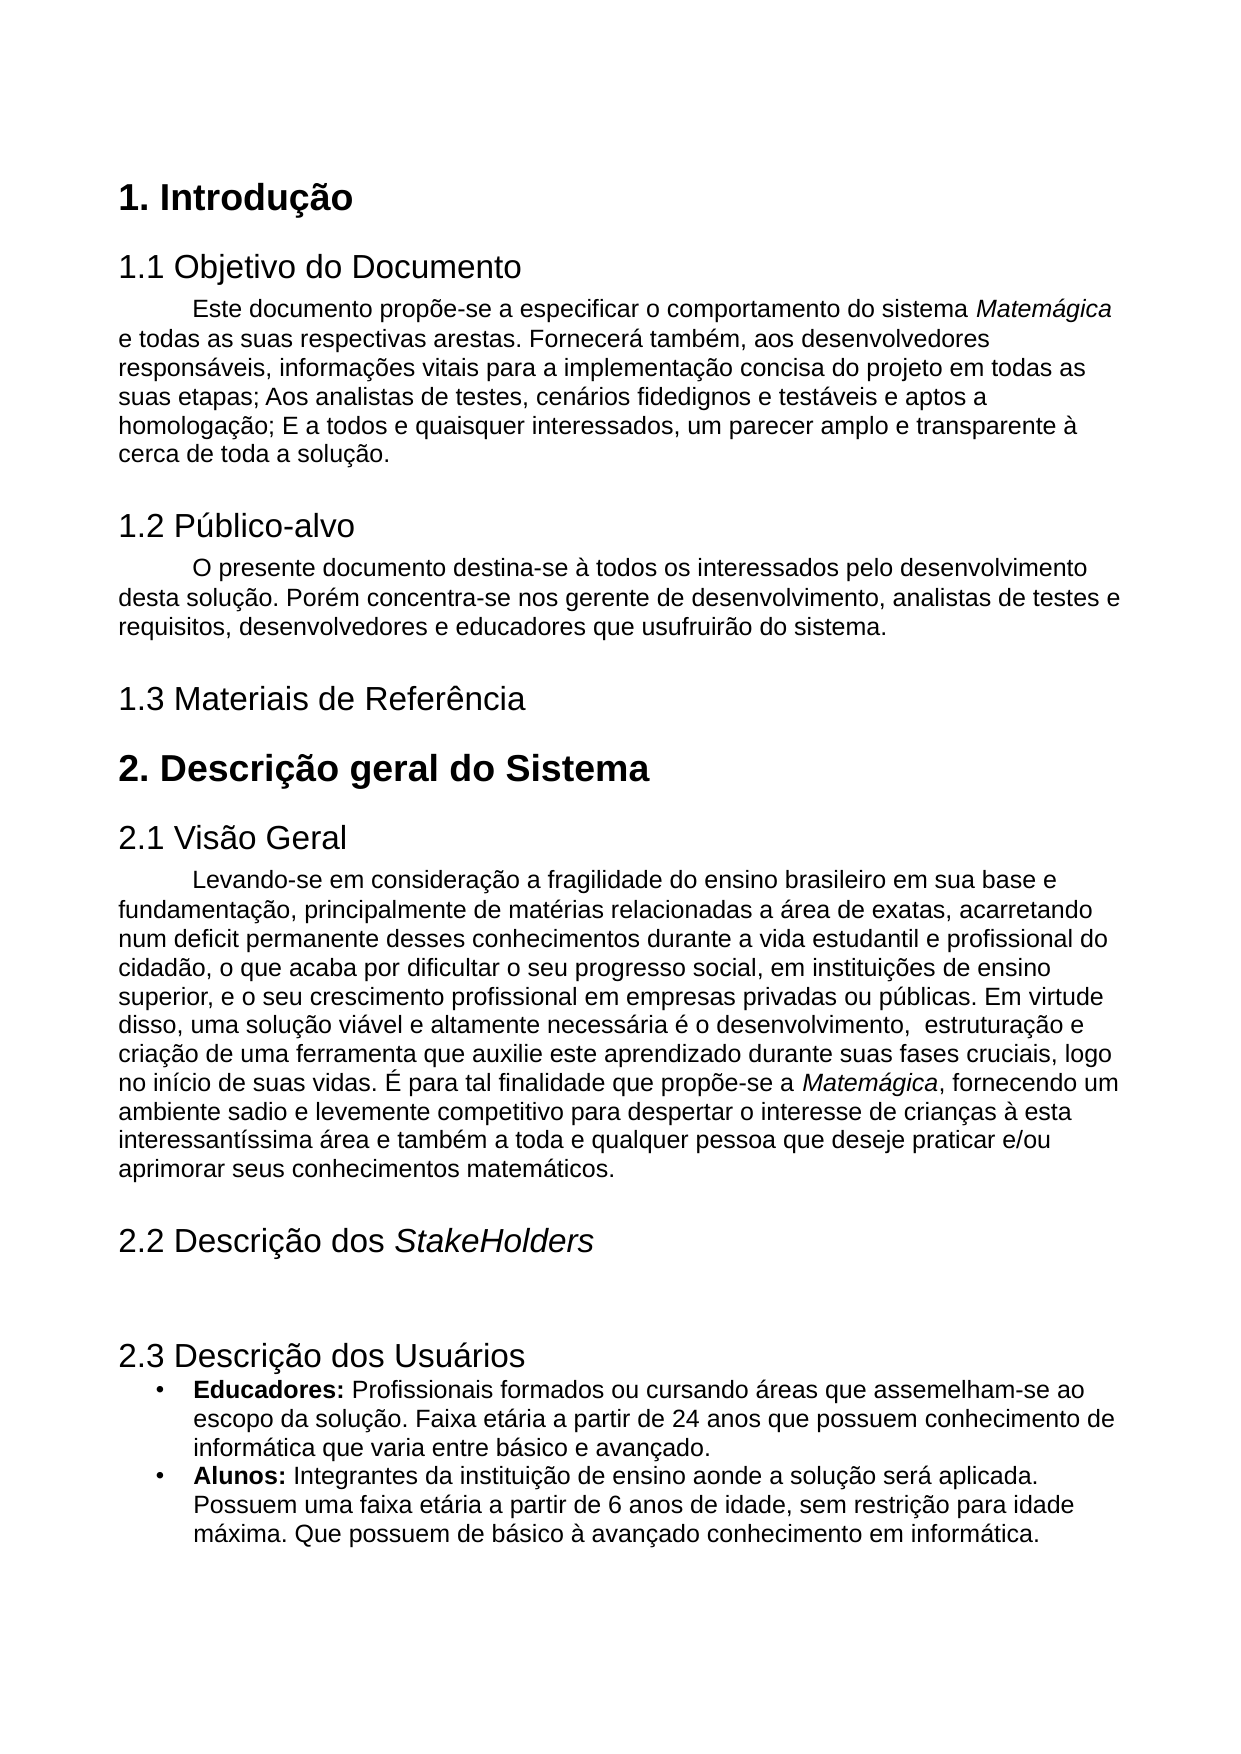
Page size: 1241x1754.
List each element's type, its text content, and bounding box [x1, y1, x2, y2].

text 1.2 Público-alvo [118, 507, 1122, 545]
text 2.3 Descrição dos Usuários [118, 1337, 1122, 1375]
text O presente documento destina-se à todos os interessados pelo desenvolvimento desta solução. Porém concentra-se nos gerente de desenvolvimento, analistas de testes e requisitos, desenvolvedores e educadores que usufruirão do sistema. [118, 545, 1122, 641]
text Este documento propõe-se a especificar o comportamento do sistema Matemágica e todas as suas respectivas arestas. Fornecerá também, aos desenvolvedores responsáveis, informações vitais para a implementação concisa do projeto em todas as suas etapas; Aos analistas de testes, cenários fidedignos e testáveis e aptos a homologação; E a todos e quaisquer interessados, um parecer amplo e transparente à cerca de toda a solução. [118, 286, 1122, 468]
text 2.1 Visão Geral [118, 818, 1122, 857]
text 1.3 Materiais de Referência [118, 679, 1122, 718]
text 1.1 Objetivo do Documento [118, 247, 1122, 286]
text 2. Descrição geral do Sistema [118, 747, 1122, 790]
text 1. Introdução [118, 176, 1122, 219]
text 2.2 Descrição dos StakeHolders [118, 1221, 1122, 1260]
text Levando-se em consideração a fragilidade do ensino brasileiro em sua base e fundamentação, principalmente de matérias relacionadas a área de exatas, acarretando num deficit permanente desses conhecimentos durante a vida estudantil e profissional do cidadão, o que acaba por dificultar o seu progresso social, em instituições de ensino superior, e o seu crescimento profissional em empresas privadas ou públicas. Em virtude disso, uma solução viável e altamente necessária é o desenvolvimento, estruturação e criação de uma ferramenta que auxilie este aprendizado durante suas fases cruciais, logo no início de suas vidas. É para tal finalidade que propõe-se a Matemágica, fornecendo um ambiente sadio e levemente competitivo para despertar o interesse de crianças à esta interessantíssima área e também a toda e qualquer pessoa que deseje praticar e/ou aprimorar seus conhecimentos matemáticos. [118, 857, 1122, 1183]
list Alunos: Integrantes da instituição de ensino aonde a solução será aplicada. Possuem uma faixa etária a partir de 6 anos de idade, sem restrição para idade máxima. Que possuem de básico à avançado conhecimento em informática. [156, 1461, 1122, 1548]
list Educadores: Profissionais formados ou cursando áreas que assemelham-se ao escopo da solução. Faixa etária a partir de 24 anos que possuem conhecimento de informática que varia entre básico e avançado. [156, 1375, 1122, 1461]
